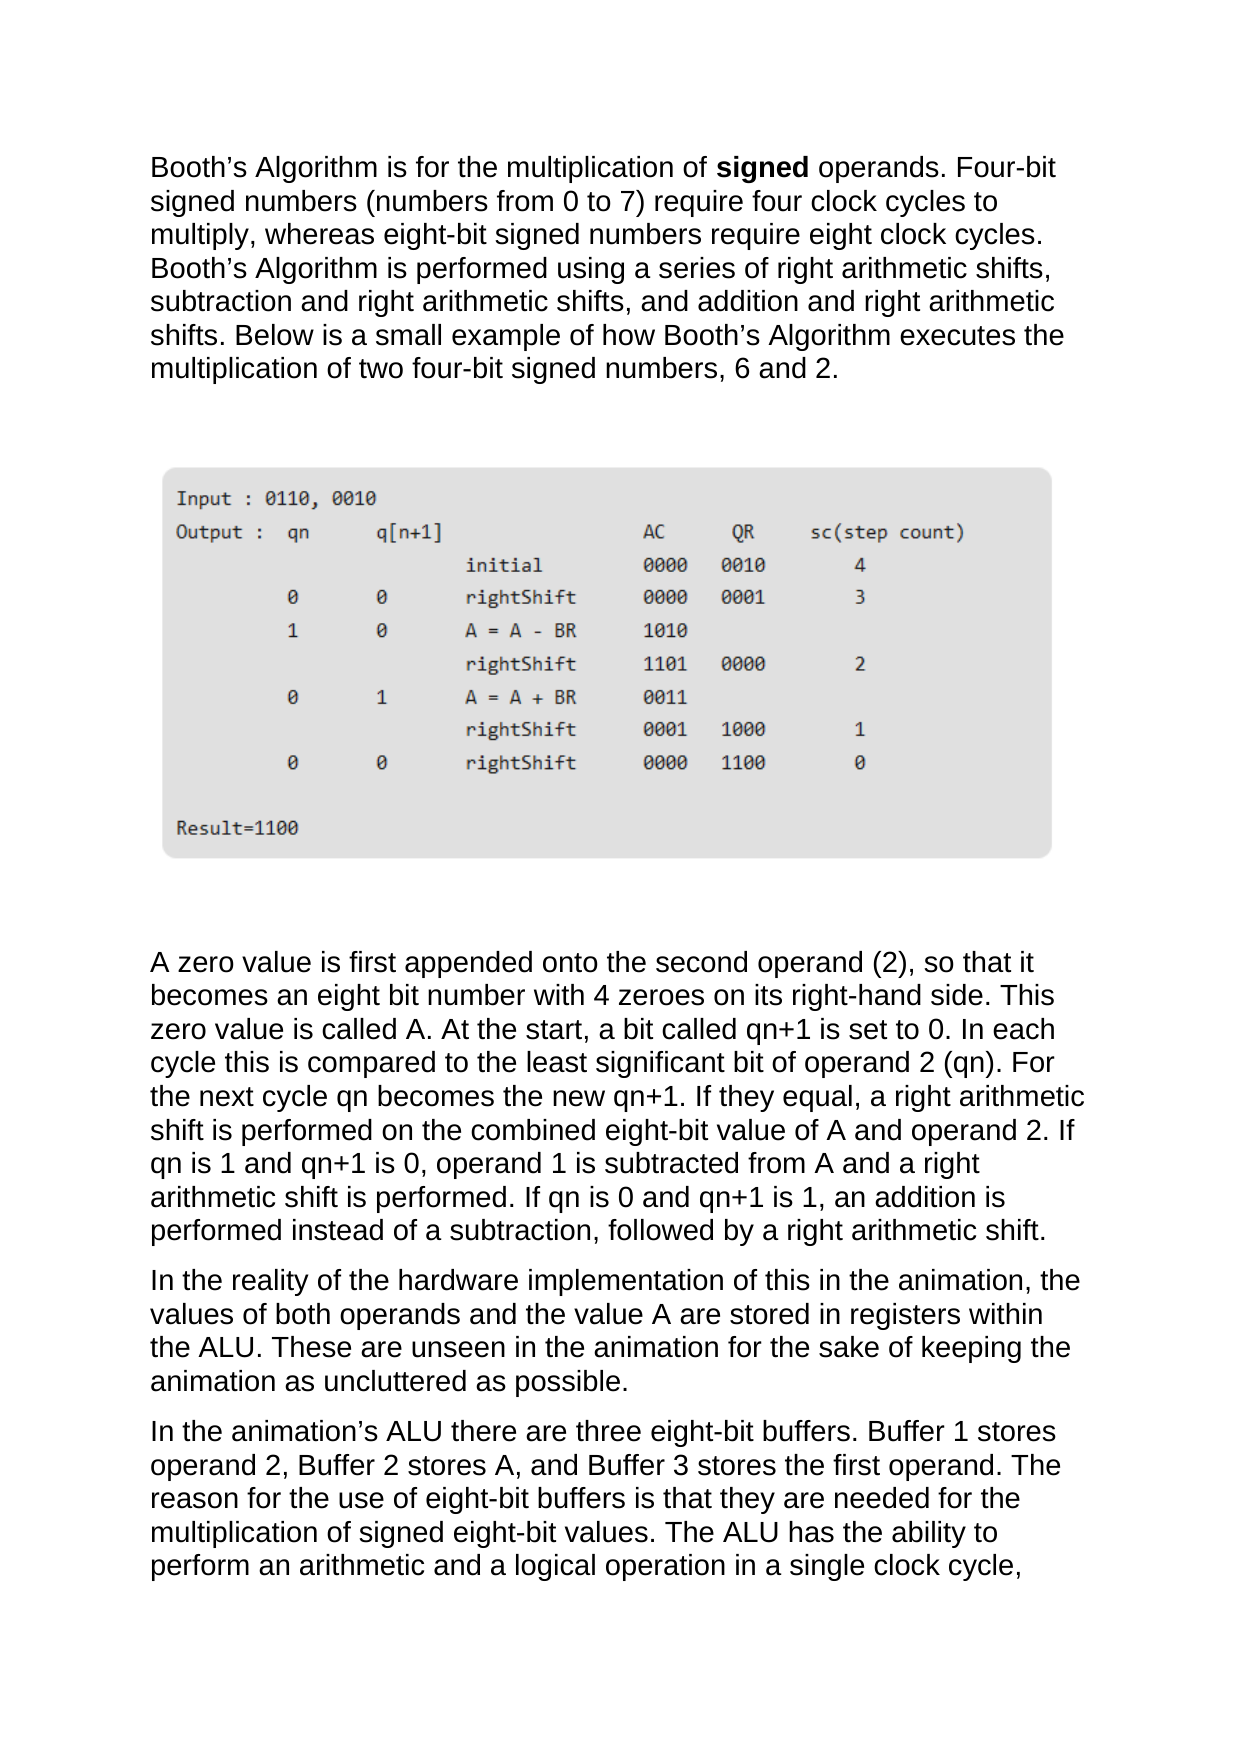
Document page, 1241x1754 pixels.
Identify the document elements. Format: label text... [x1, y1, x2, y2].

text Booth’s Algorithm is for the multiplication of signed operands. Four-bit signed numbers (numbers from 0 to 7) require four clock cycles to multiply, whereas eight-bit signed numbers require eight clock cycles. Booth’s Algorithm is performed using a series of right arithmetic shifts, subtraction and right arithmetic shifts, and addition and right arithmetic shifts. Below is a small example of how Booth’s Algorithm executes the multiplication of two four-bit signed numbers, 6 and 2. [150, 150, 1090, 385]
text A zero value is first appended onto the second operand (2), so that it becomes an eight bit number with 4 zeroes on its right-hand side. This zero value is called A. At the start, a bit called qn+1 is set to 0. In each cycle this is compared to the least significant bit of operand 2 (qn). For the next cycle qn becomes the new qn+1. If they equal, a right arithmetic shift is performed on the combined eight-bit value of A and operand 2. If qn is 1 and qn+1 is 0, operand 1 is subtracted from A and a right arithmetic shift is performed. If qn is 0 and qn+1 is 1, an addition is performed instead of a subtraction, followed by a right arithmetic shift. [150, 945, 1090, 1247]
text In the animation’s ALU there are three eight-bit buffers. Buffer 1 stores operand 2, Buffer 2 stores A, and Buffer 3 stores the first operand. The reason for the use of eight-bit buffers is that they are needed for the multiplication of signed eight-bit values. The ALU has the ability to perform an arithmetic and a logical operation in a single clock cycle, [150, 1414, 1090, 1582]
text In the reality of the hardware implementation of this in the animation, the values of both operands and the value A are stored in registers within the ALU. These are unseen in the animation for the sake of keeping the animation as uncluttered as possible. [150, 1263, 1090, 1398]
